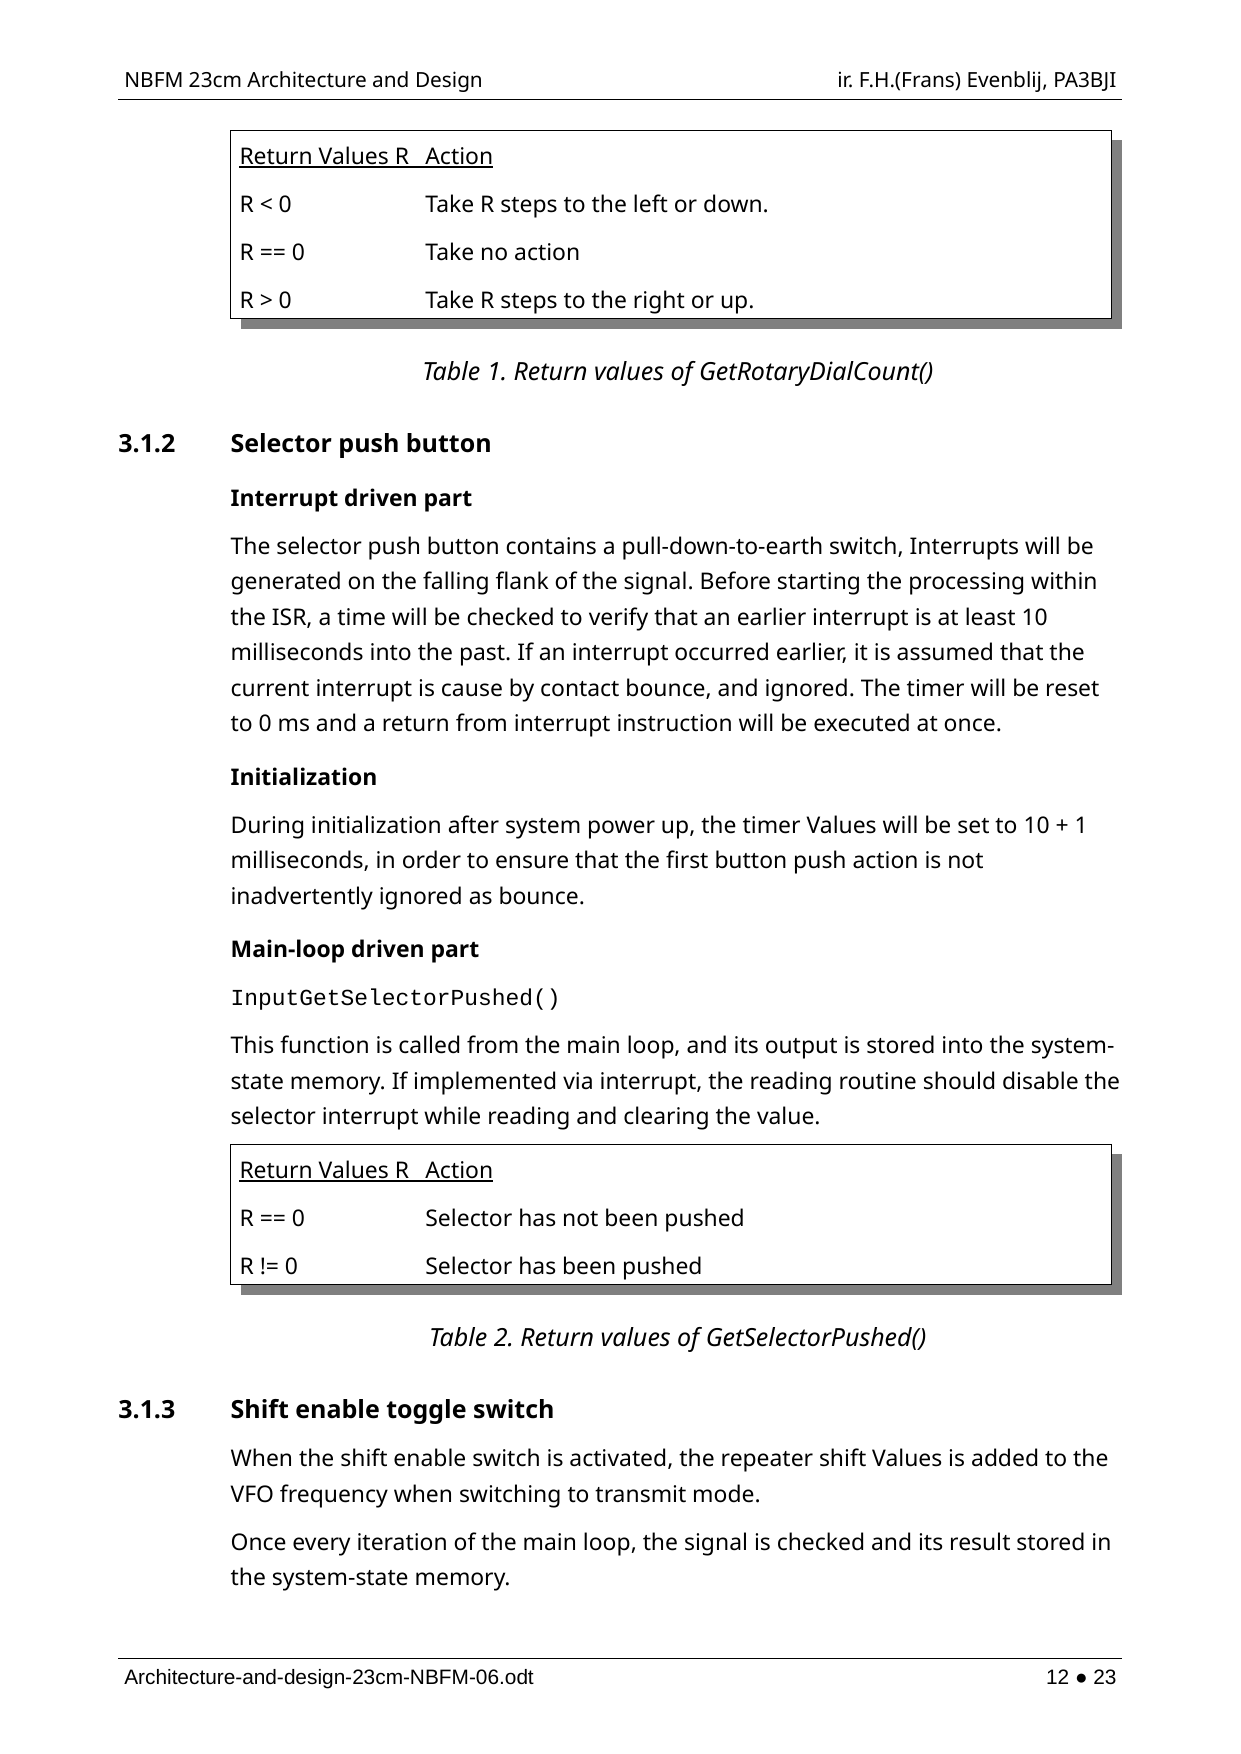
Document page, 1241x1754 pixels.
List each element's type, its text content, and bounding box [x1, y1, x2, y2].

text Return Values R Action [231, 131, 1111, 171]
subtitle During initialization after system power up, the timer Values will be set to 10 + 1 milliseconds, in order to ensure that the first button push action is not inadvertently ignored as bounce. [230, 804, 1122, 911]
subtitle This function is called from the main loop, and its output is stored into the system-state memory. If implemented via interrupt, the reading routine should disable the selector interrupt while reading and clearing the value. [230, 1025, 1122, 1131]
text Table 1. Return values of GetRotaryDialCount() [236, 354, 1122, 388]
subtitle The selector push button contains a pull-down-to-earth switch, Interrupts will be generated on the falling flank of the signal. Before starting the processing within the ISR, a time will be checked to verify that an earlier interrupt is at least 10 milliseconds into the past. If an interrupt occurred earlier, it is assumed that the current interrupt is cause by contact bounce, and ignored. The timer will be reset to 0 ms and a return from interrupt instruction will be executed at once. [230, 526, 1122, 738]
text R > 0 Take R steps to the right or up. [231, 274, 1111, 318]
text R == 0 Take no action [231, 226, 1111, 267]
text R != 0 Selector has been pushed [231, 1240, 1111, 1284]
subtitle When the shift enable switch is activated, the repeater shift Values is added to the VFO frequency when switching to transmit mode. [230, 1438, 1122, 1509]
subtitle Once every iteration of the main loop, the signal is checked and its result stored in the system-state memory. [230, 1521, 1122, 1592]
text R < 0 Take R steps to the left or down. [231, 178, 1111, 219]
subtitle Interrupt driven part [230, 478, 1122, 513]
text Table 2. Return values of GetSelectorPushed() [236, 1320, 1122, 1354]
text Return Values R Action [231, 1145, 1111, 1185]
text Main-loop driven part [230, 929, 1122, 965]
text Initialization [230, 757, 1122, 792]
subtitle Selector push button [118, 425, 1122, 459]
subtitle InputGetSelectorPushed() [230, 977, 1122, 1013]
text R == 0 Selector has not been pushed [231, 1192, 1111, 1233]
subtitle Shift enable toggle switch [118, 1391, 1122, 1425]
